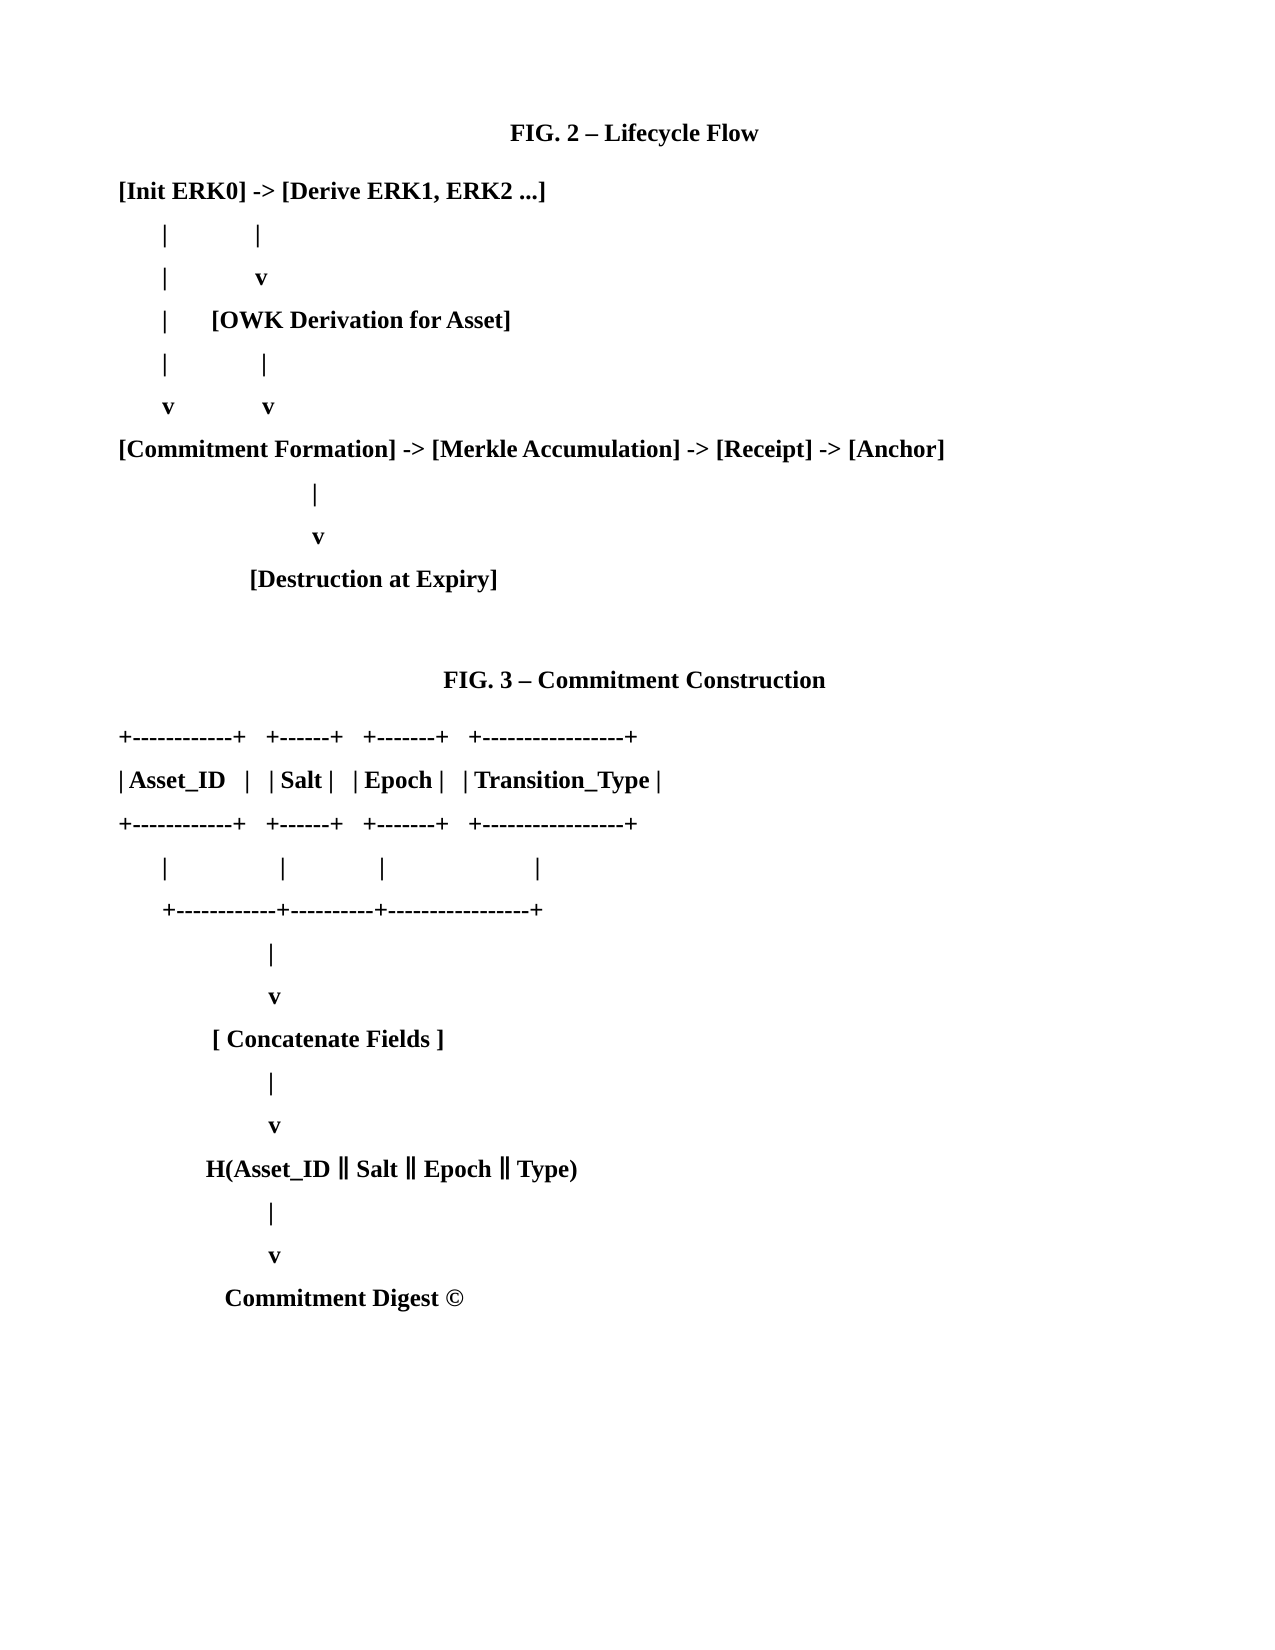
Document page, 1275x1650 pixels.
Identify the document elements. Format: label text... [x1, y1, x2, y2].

text +------------+ +------+ +-------+ +-----------------+ | Asset_ID | | Salt | | Epoch | | Transition_Type | +------------+ +------+ +-------+ +-----------------+ | | | | +------------+----------+-----------------+ | v [ Concatenate Fields ] | v H(Asset_ID ∥ Salt ∥ Epoch ∥ Type) | v Commitment Digest © [118, 722, 1157, 1312]
text FIG. 3 – Commitment Construction [118, 665, 1157, 693]
text [Init ERK0] -> [Derive ERK1, ERK2 ...] | | | v | [OWK Derivation for Asset] | | v v [Commitment Formation] -> [Merkle Accumulation] -> [Receipt] -> [Anchor] | v [Destruction at Expiry] [118, 176, 1157, 636]
text FIG. 2 – Lifecycle Flow [118, 118, 1157, 147]
